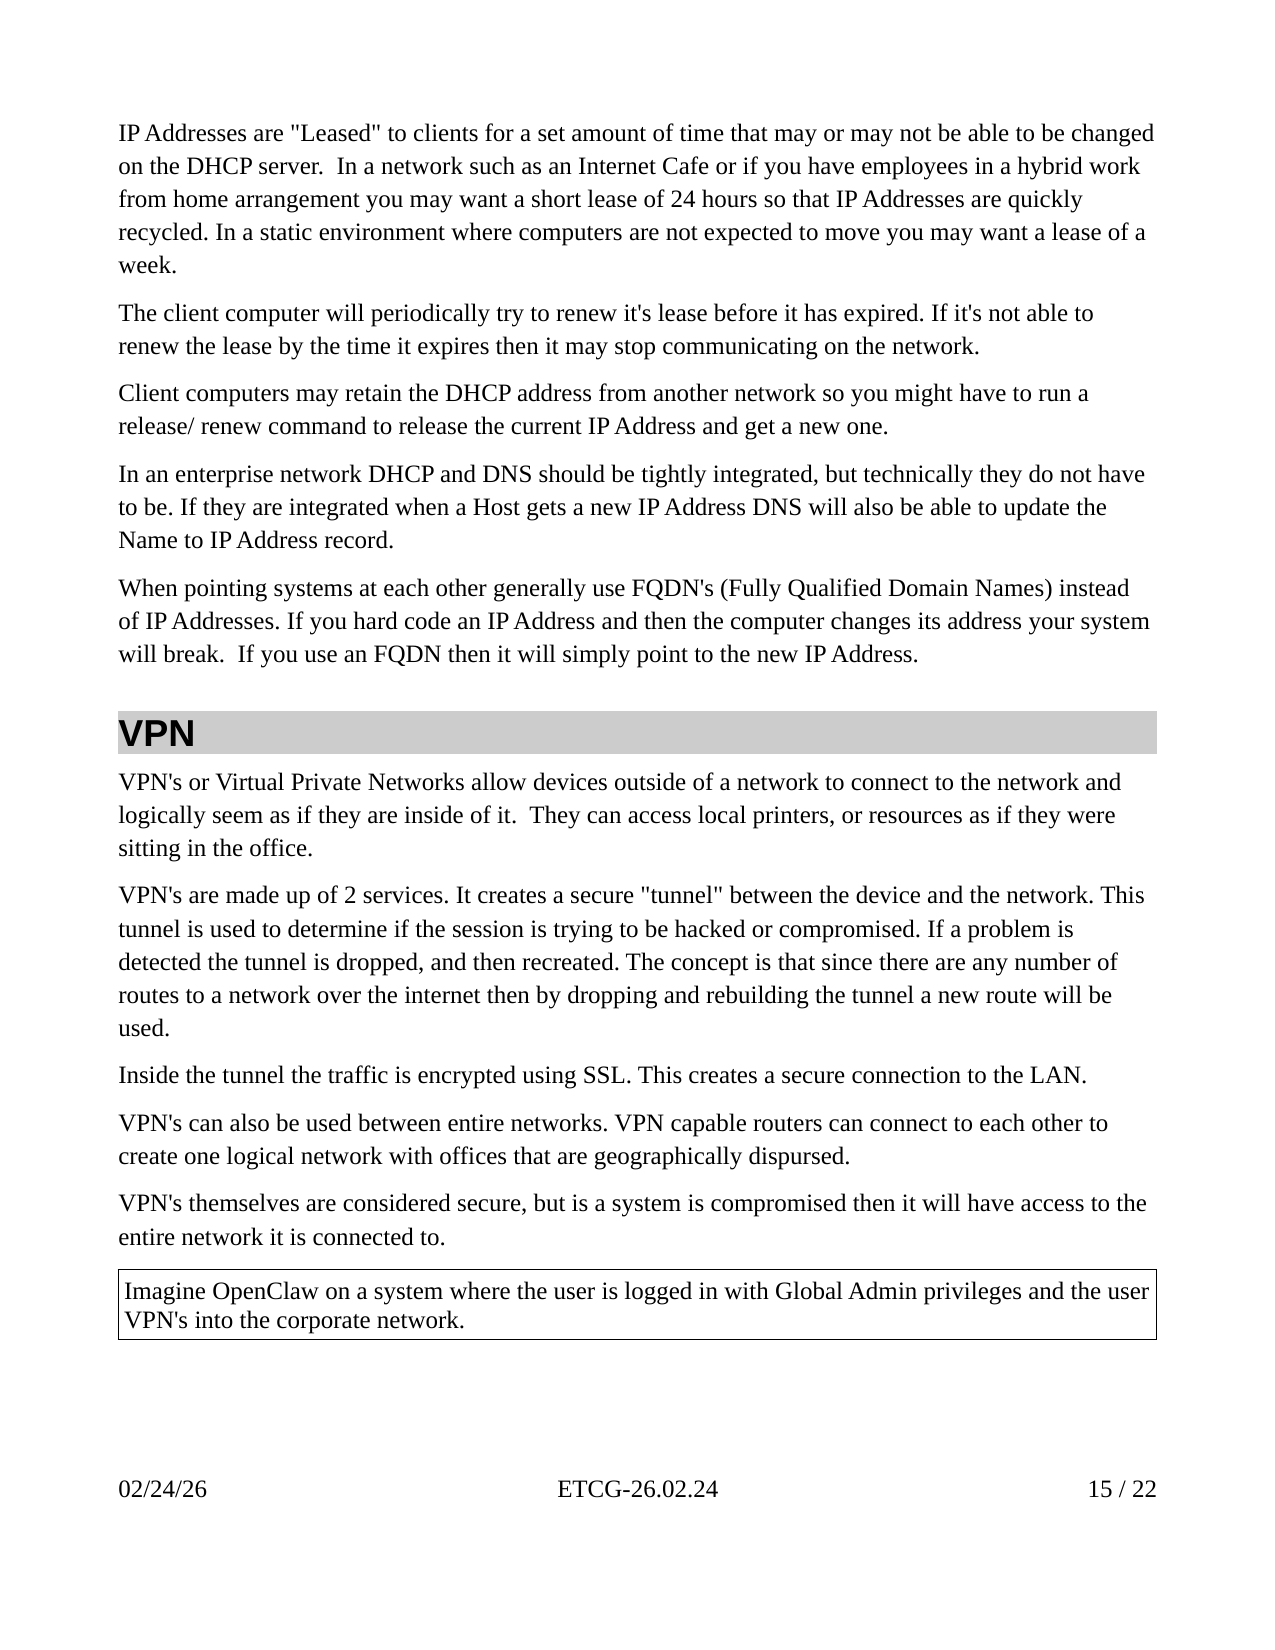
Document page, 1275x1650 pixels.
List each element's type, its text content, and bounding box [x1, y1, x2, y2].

text Inside the tunnel the traffic is encrypted using SSL. This creates a secure connection to the LAN. [118, 1060, 1157, 1089]
table_header Imagine OpenClaw on a system where the user is logged in with Global Admin privileges and the user VPN's into the corporate network. [119, 1270, 1156, 1339]
text VPN's can also be used between entire networks. VPN capable routers can connect to each other to create one logical network with offices that are geographically dispursed. [118, 1108, 1157, 1170]
text In an enterprise network DHCP and DNS should be tightly integrated, but technically they do not have to be. If they are integrated when a Host gets a new IP Address DNS will also be able to update the Name to IP Address record. [118, 459, 1157, 554]
text VPN's are made up of 2 services. It creates a secure "tunnel" between the device and the network. This tunnel is used to determine if the session is trying to be hacked or compromised. If a problem is detected the tunnel is dropped, and then recreated. The concept is that since there are any number of routes to a network over the internet then by dropping and rebuilding the tunnel a new route will be used. [118, 881, 1157, 1041]
text The client computer will periodically try to renew it's lease before it has expired. If it's not able to renew the lease by the time it expires then it may stop communicating on the network. [118, 298, 1157, 359]
text IP Addresses are "Leased" to clients for a set amount of time that may or may not be able to be changed on the DHCP server. In a network such as an Internet Cafe or if you have employees in a hybrid work from home arrangement you may want a short lease of 24 hours so that IP Addresses are quickly recycled. In a static environment where computers are not expected to move you may want a lease of a week. [118, 118, 1157, 279]
text When pointing systems at each other generally use FQDN's (Fully Qualified Domain Names) instead of IP Addresses. If you hard code an IP Address and then the computer changes its address your system will break. If you use an FQDN then it will simply point to the new IP Address. [118, 573, 1157, 667]
text VPN's or Virtual Private Networks allow devices outside of a network to connect to the network and logically seem as if they are inside of it. They can access local printers, or resources as if they were sitting in the office. [118, 767, 1157, 862]
text VPN's themselves are considered secure, but is a system is compromised then it will have access to the entire network it is connected to. [118, 1188, 1157, 1250]
subtitle VPN [118, 711, 1157, 754]
text Client computers may retain the DHCP address from another network so you might have to run a release/ renew command to release the current IP Address and get a new one. [118, 378, 1157, 440]
